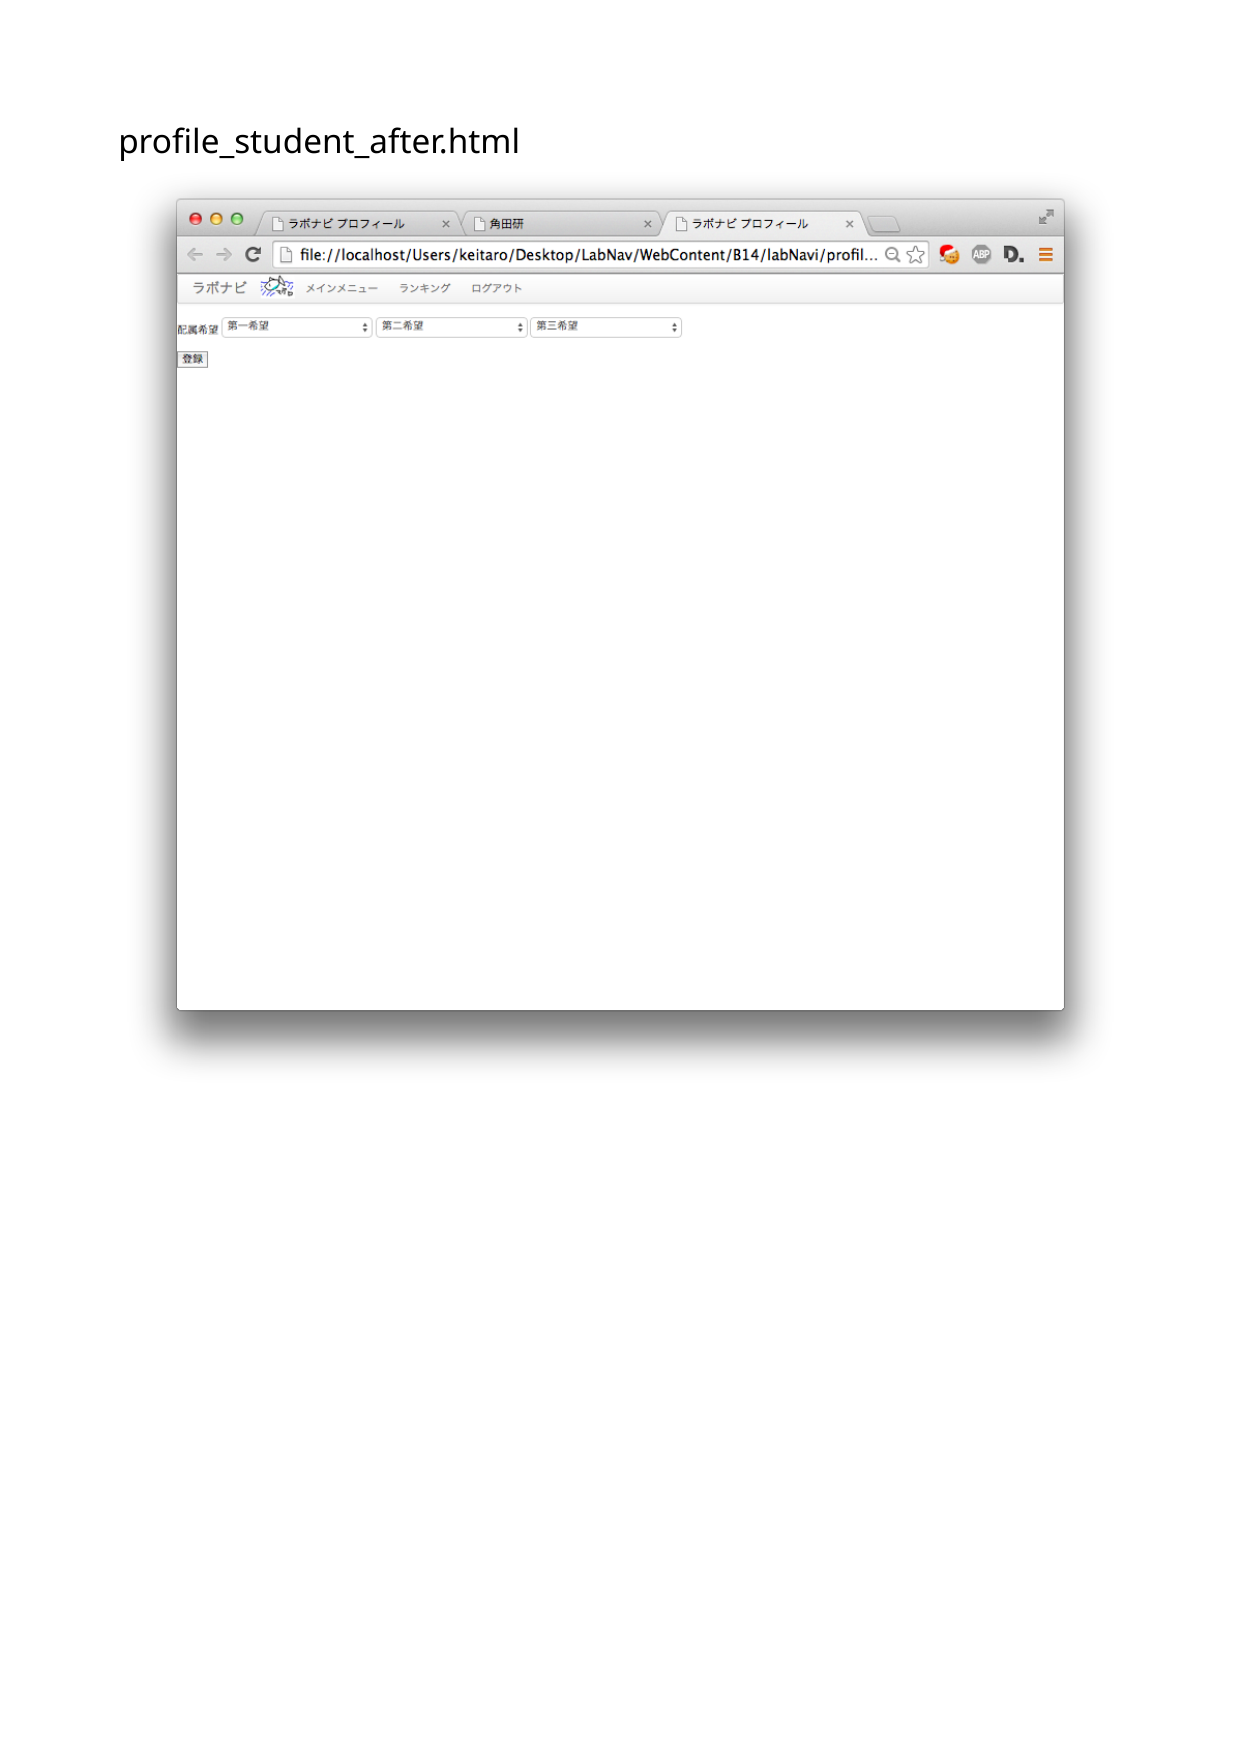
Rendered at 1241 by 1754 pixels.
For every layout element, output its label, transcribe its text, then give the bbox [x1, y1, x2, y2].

text profile_student_after.html [118, 118, 1122, 163]
picture [118, 163, 1123, 1092]
